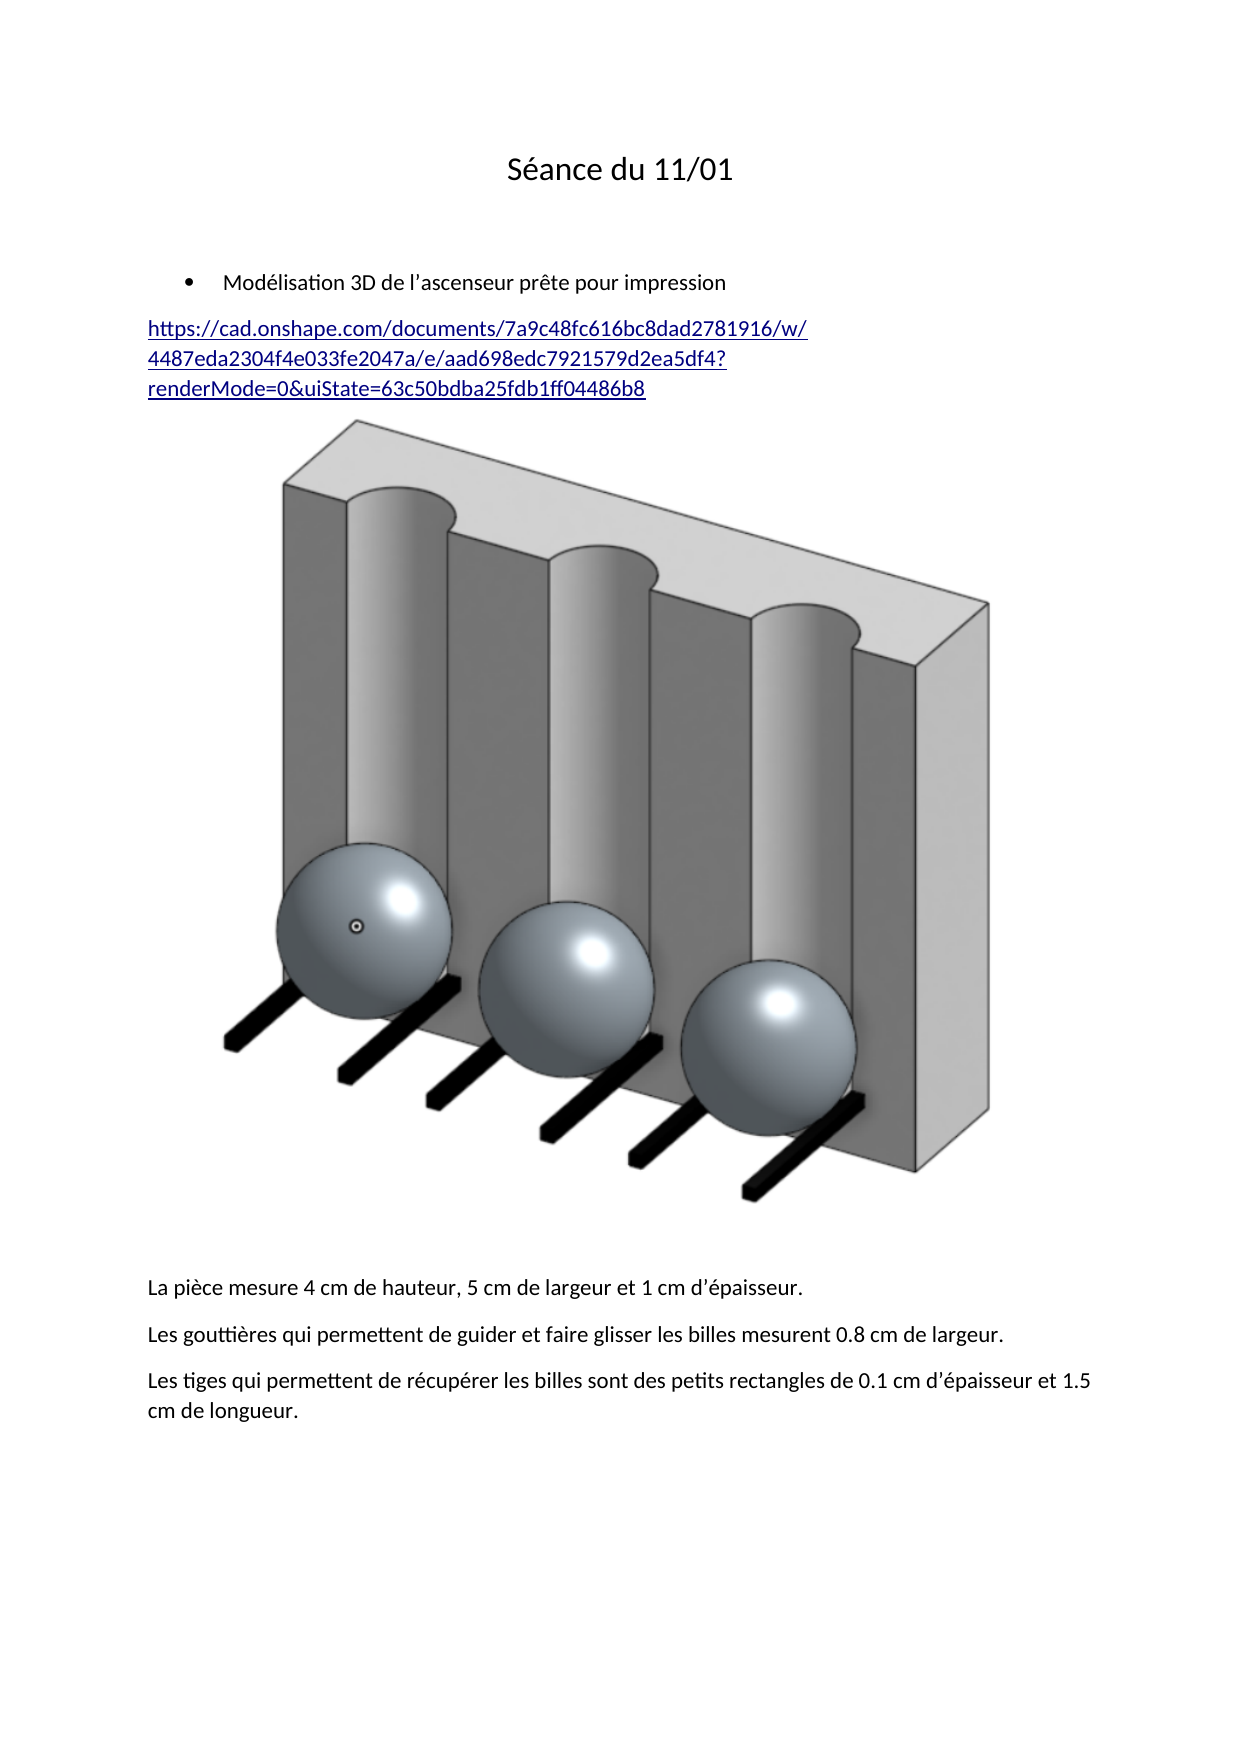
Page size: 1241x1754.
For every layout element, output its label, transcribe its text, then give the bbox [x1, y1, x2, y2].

text https://cad.onshape.com/documents/7a9c48fc616bc8dad2781916/w/4487eda2304f4e033fe2047a/e/aad698edc7921579d2ea5df4?renderMode=0&uiState=63c50bdba25fdb1ff04486b8 [148, 314, 1093, 402]
text Les tiges qui permettent de récupérer les billes sont des petits rectangles de 0.1 cm d’épaisseur et 1.5 cm de longueur. [148, 1366, 1093, 1424]
list Modélisation 3D de l’ascenseur prête pour impression [185, 268, 1093, 296]
text Séance du 11/01 [148, 148, 1093, 188]
text La pièce mesure 4 cm de hauteur, 5 cm de largeur et 1 cm d’épaisseur. [148, 1273, 1093, 1301]
text Les gouttières qui permettent de guider et faire glisser les billes mesurent 0.8 cm de largeur. [148, 1320, 1093, 1348]
